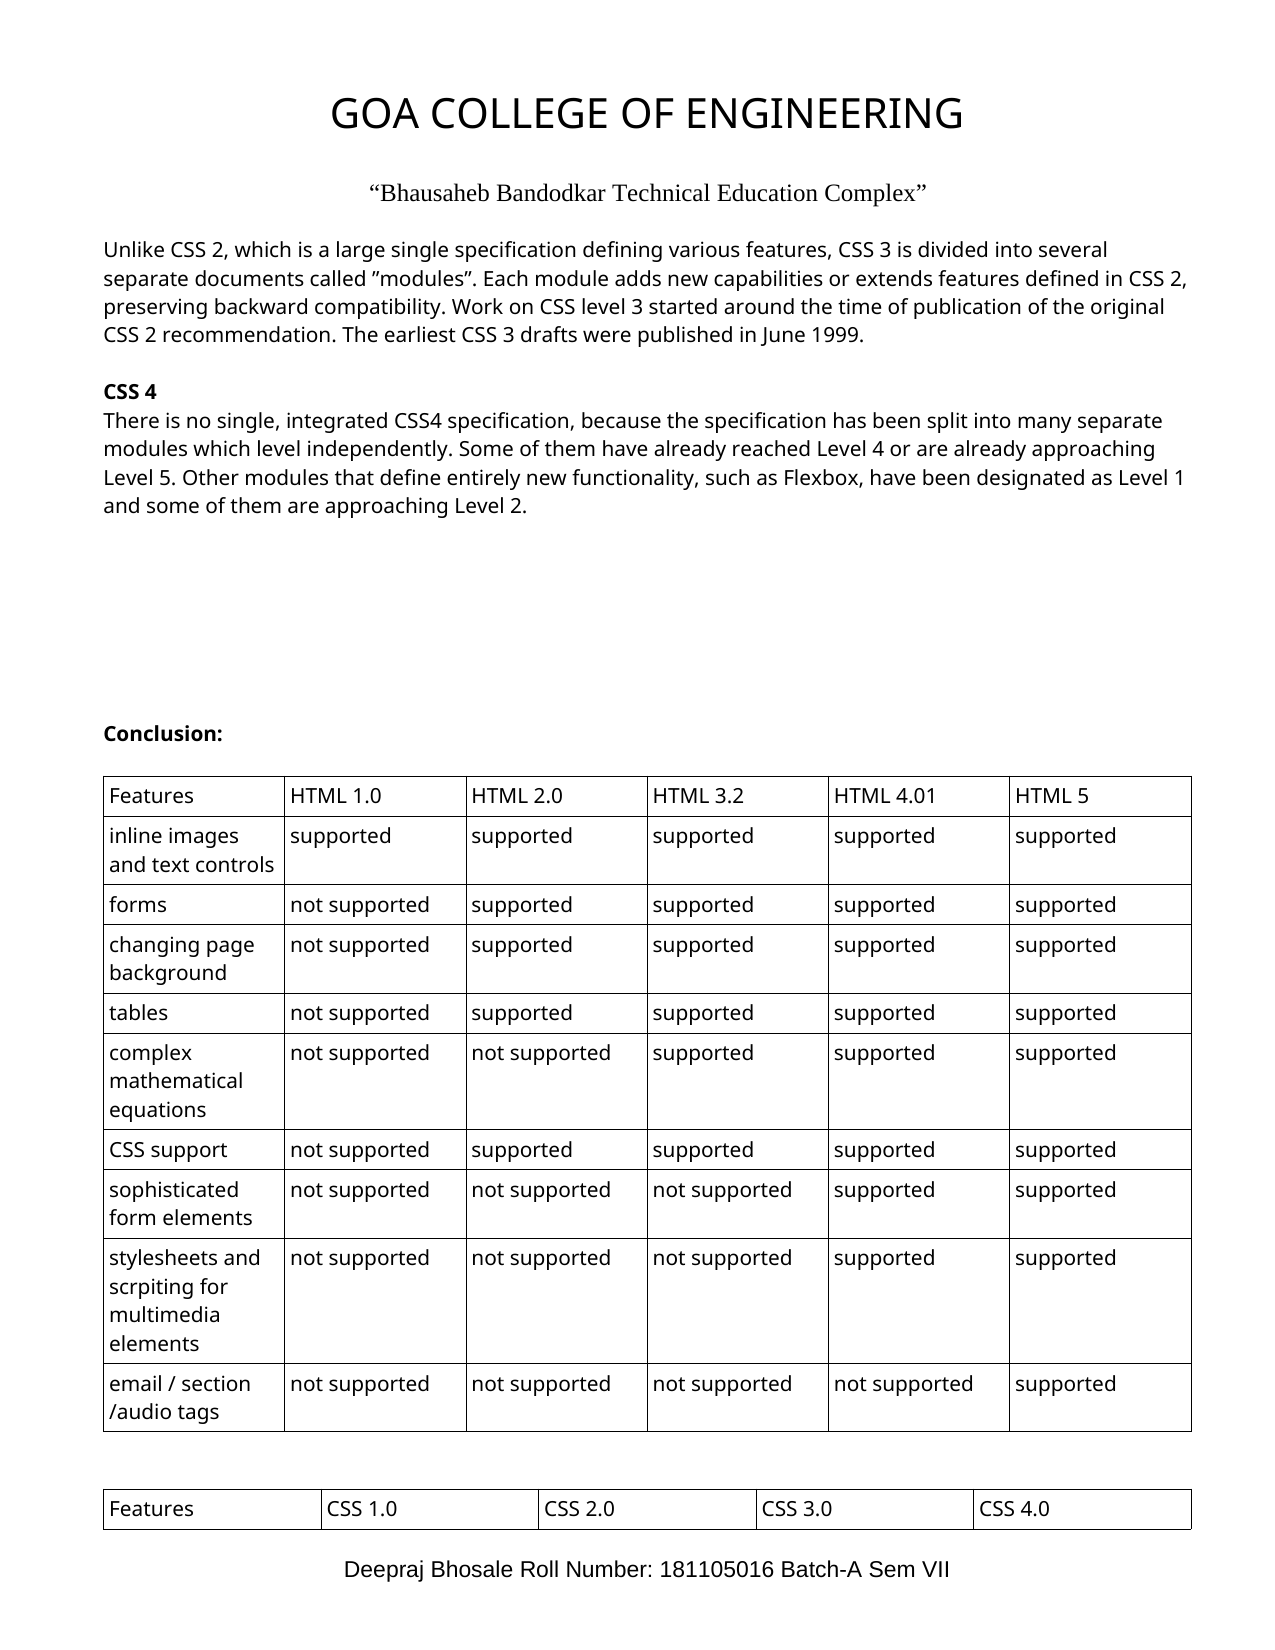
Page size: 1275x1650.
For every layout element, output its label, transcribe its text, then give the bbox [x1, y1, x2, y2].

table_cell changing page background [104, 925, 284, 992]
table_cell supported [829, 1034, 1009, 1129]
table_cell tables [104, 994, 284, 1032]
table_header HTML 5 [1010, 777, 1191, 816]
table_cell supported [648, 1034, 828, 1129]
table_cell not supported [467, 1364, 647, 1431]
table_cell not supported [648, 1170, 828, 1238]
table_cell supported [285, 817, 466, 884]
table_cell supported [648, 817, 828, 884]
table_header Features [104, 1490, 321, 1528]
text Conclusion: [103, 719, 1191, 747]
table_cell CSS support [104, 1130, 284, 1169]
table_header HTML 1.0 [285, 777, 466, 816]
table_cell supported [829, 817, 1009, 884]
table_header CSS 2.0 [539, 1490, 756, 1528]
table_cell not supported [285, 994, 466, 1032]
table_cell not supported [467, 1034, 647, 1129]
table_cell supported [1010, 1364, 1191, 1431]
table_cell supported [467, 994, 647, 1032]
text CSS 4 [103, 377, 1191, 406]
table_cell not supported [467, 1170, 647, 1238]
table_cell supported [829, 885, 1009, 924]
table_cell supported [467, 1130, 647, 1169]
table_cell not supported [285, 1130, 466, 1169]
table_cell email / section /audio tags [104, 1364, 284, 1431]
table_cell not supported [285, 1034, 466, 1129]
table_cell forms [104, 885, 284, 924]
table_cell not supported [829, 1364, 1009, 1431]
table_header HTML 2.0 [467, 777, 647, 816]
table_cell supported [648, 925, 828, 992]
table_cell not supported [648, 1364, 828, 1431]
text Unlike CSS 2, which is a large single specification defining various features, CSS 3 is divided into several separate documents called ”modules”. Each module adds new capabilities or extends features defined in CSS 2, preserving backward compatibility. Work on CSS level 3 started around the time of publication of the original CSS 2 recommendation. The earliest CSS 3 drafts were published in June 1999. [103, 235, 1191, 349]
table_cell supported [648, 885, 828, 924]
table_header CSS 1.0 [322, 1490, 538, 1528]
table_cell supported [829, 1130, 1009, 1169]
table_cell supported [829, 994, 1009, 1032]
table_cell stylesheets and scrpiting for multimedia elements [104, 1239, 284, 1363]
table_cell not supported [285, 1364, 466, 1431]
table_cell supported [1010, 994, 1191, 1032]
table_cell not supported [285, 925, 466, 992]
table_cell not supported [285, 1239, 466, 1363]
table_cell supported [467, 817, 647, 884]
table_cell complex mathematical equations [104, 1034, 284, 1129]
table_header HTML 3.2 [648, 777, 828, 816]
table_header Features [104, 777, 284, 816]
table_cell not supported [648, 1239, 828, 1363]
table_cell supported [1010, 1034, 1191, 1129]
table_cell supported [1010, 1130, 1191, 1169]
table_cell supported [648, 994, 828, 1032]
table_cell not supported [285, 1170, 466, 1238]
table_cell supported [829, 1239, 1009, 1363]
table_cell supported [648, 1130, 828, 1169]
table_cell not supported [467, 1239, 647, 1363]
table_cell inline images and text controls [104, 817, 284, 884]
table_header CSS 4.0 [974, 1490, 1191, 1528]
table_cell supported [1010, 885, 1191, 924]
table_cell sophisticated form elements [104, 1170, 284, 1238]
table_cell supported [1010, 817, 1191, 884]
text There is no single, integrated CSS4 specification, because the specification has been split into many separate modules which level independently. Some of them have already reached Level 4 or are already approaching Level 5. Other modules that define entirely new functionality, such as Flexbox, have been designated as Level 1 and some of them are approaching Level 2. [103, 406, 1191, 519]
table_cell supported [829, 925, 1009, 992]
table_header HTML 4.01 [829, 777, 1009, 816]
table_cell supported [829, 1170, 1009, 1238]
table_cell supported [1010, 1239, 1191, 1363]
table_cell supported [1010, 925, 1191, 992]
table_header CSS 3.0 [757, 1490, 973, 1528]
table_cell supported [467, 885, 647, 924]
table_cell supported [1010, 1170, 1191, 1238]
table_cell not supported [285, 885, 466, 924]
table_cell supported [467, 925, 647, 992]
